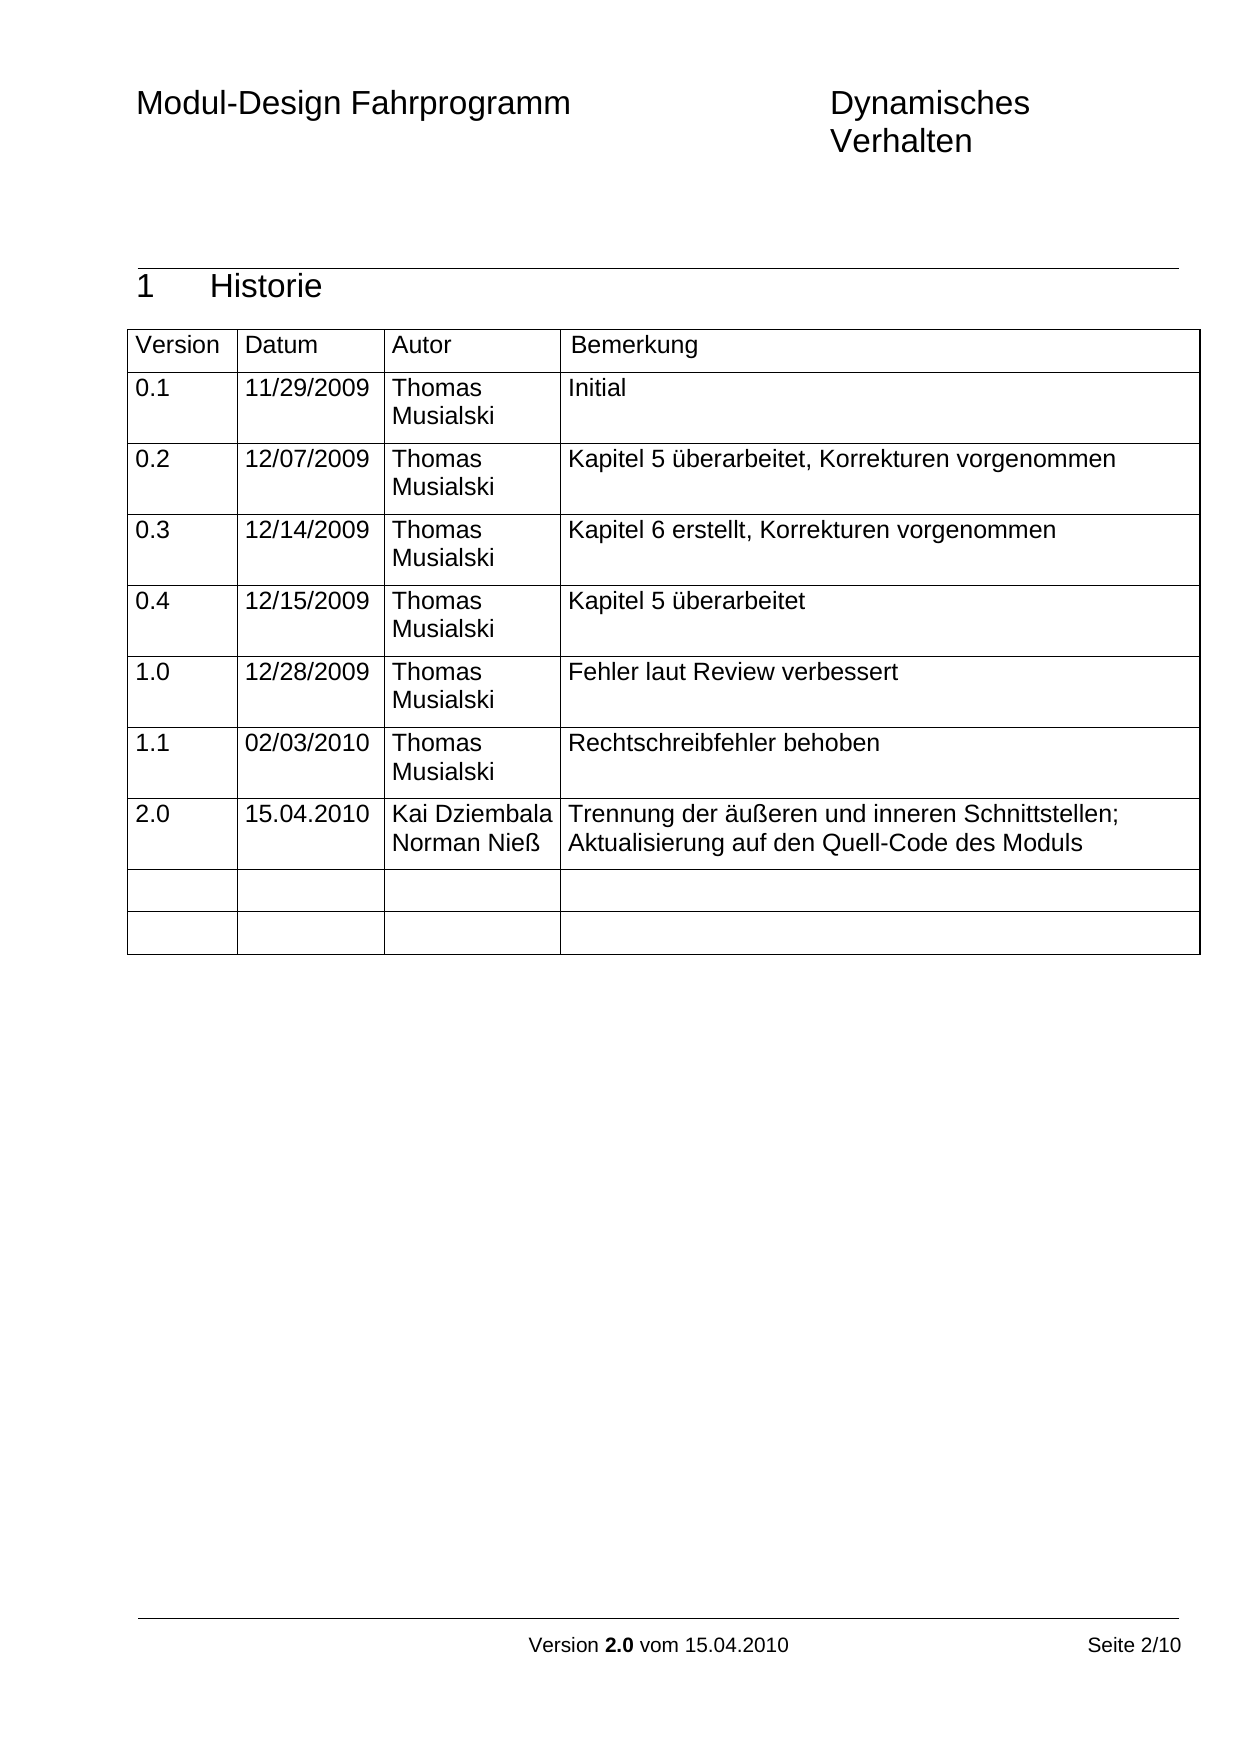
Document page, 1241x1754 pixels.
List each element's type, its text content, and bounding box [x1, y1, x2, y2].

table_cell Thomas Musialski [385, 728, 560, 798]
table_cell Trennung der äußeren und inneren Schnittstellen; Aktualisierung auf den Quell-Code des Moduls [561, 799, 1199, 869]
table_header Datum [238, 330, 384, 372]
table_cell 0.1 [128, 373, 237, 443]
table_cell [238, 870, 384, 911]
table_cell [561, 870, 1199, 911]
table_cell 1.0 [128, 657, 237, 727]
table_header Autor [385, 330, 560, 372]
table_cell Kapitel 5 überarbeitet [561, 586, 1199, 656]
table_cell Thomas Musialski [385, 373, 560, 443]
table_cell 07.12.2009 [238, 444, 384, 514]
table_cell Thomas Musialski [385, 444, 560, 514]
table_cell Thomas Musialski [385, 657, 560, 727]
table_cell Rechtschreibfehler behoben [561, 728, 1199, 798]
table_cell [128, 912, 237, 953]
table_cell Kai Dziembala Norman Nieß [385, 799, 560, 869]
table_cell 0.3 [128, 515, 237, 585]
table_cell Thomas Musialski [385, 515, 560, 585]
subtitle Historie [136, 289, 1181, 304]
table_cell 1.1 [128, 728, 237, 798]
table_cell Kapitel 6 erstellt, Korrekturen vorgenommen [561, 515, 1199, 585]
table_cell [561, 912, 1199, 953]
table_cell 03.02.2010 [238, 728, 384, 798]
table_cell 0.4 [128, 586, 237, 656]
table_cell 15.12.2009 [238, 586, 384, 656]
table_cell [238, 912, 384, 953]
table_header Bemerkung [561, 330, 1199, 372]
table_cell Kapitel 5 überarbeitet, Korrekturen vorgenommen [561, 444, 1199, 514]
table_header Version [128, 330, 237, 372]
table_cell [385, 870, 560, 911]
table_cell 28.12.2009 [238, 657, 384, 727]
table_cell Thomas Musialski [385, 586, 560, 656]
table_cell [128, 870, 237, 911]
table_cell 15.04.2010 [238, 799, 384, 869]
table_cell Initial [561, 373, 1199, 443]
table_cell 2.0 [128, 799, 237, 869]
table_cell 29.11.2009 [238, 373, 384, 443]
table_cell Fehler laut Review verbessert [561, 657, 1199, 727]
table_cell [385, 912, 560, 953]
table_cell 14.12.2009 [238, 515, 384, 585]
table_cell 0.2 [128, 444, 237, 514]
